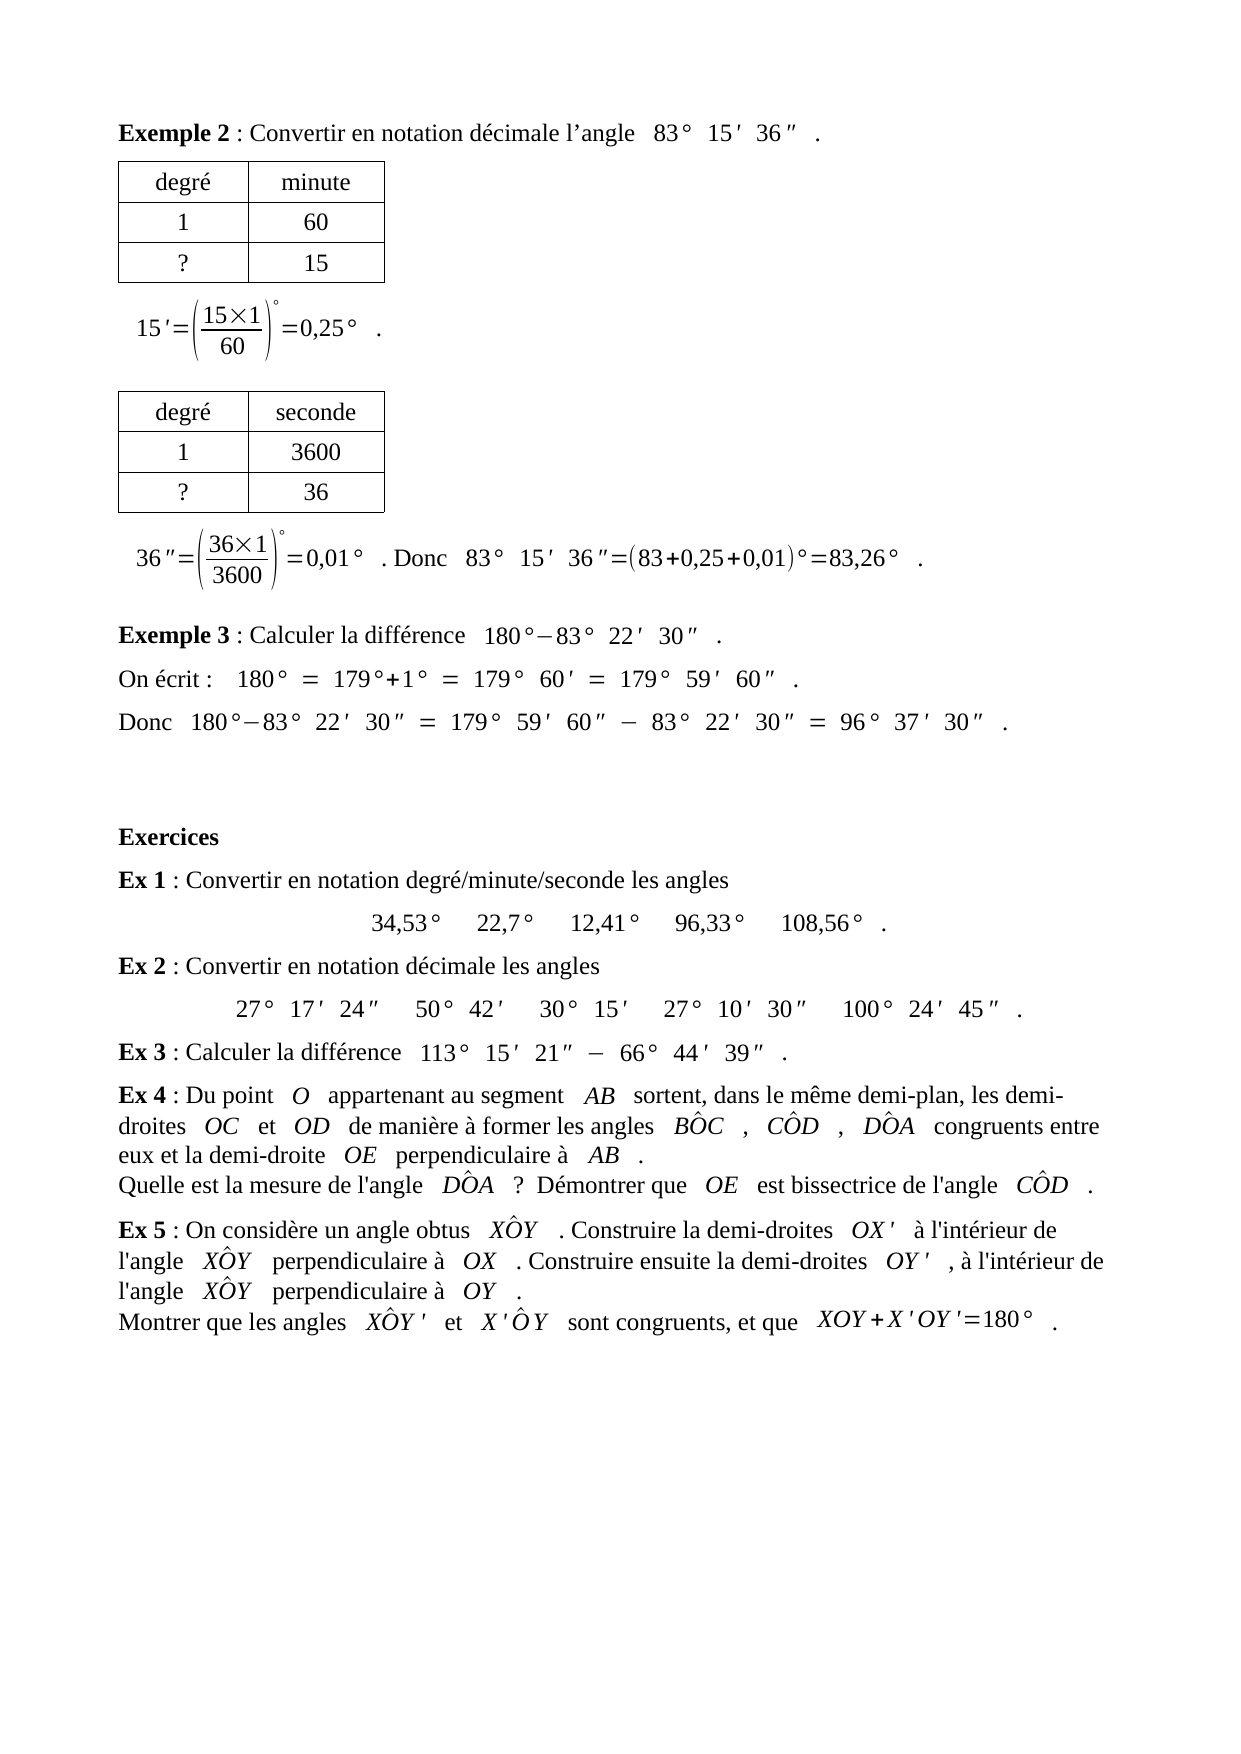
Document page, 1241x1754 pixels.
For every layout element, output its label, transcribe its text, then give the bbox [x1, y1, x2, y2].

text Montrer que les anglesetsont congruents, et que. [118, 1305, 1122, 1336]
table_cell 1 [119, 432, 248, 472]
table_header minute [249, 162, 384, 202]
text Ex 5 : On considère un angle obtus. Construire la demi-droitesà l'intérieur de l'angleperpendiculaire à. Construire ensuite la demi-droites, à l'intérieur de l'angleperpendiculaire à. [118, 1213, 1122, 1305]
table_cell 1 [119, 203, 248, 242]
table_header seconde [249, 392, 384, 431]
table_header degré [119, 162, 248, 202]
table_cell 3600 [249, 432, 384, 472]
text On écrit : . [118, 664, 1122, 692]
text Exercices [118, 822, 1122, 851]
table_cell ? [119, 243, 248, 282]
table_cell 60 [249, 203, 384, 242]
table_cell 15 [249, 243, 384, 282]
text Ex 4 : Du pointappartenant au segmentsortent, dans le même demi-plan, les demi-droitesetde manière à former les angles,,congruents entre eux et la demi-droiteperpendiculaire à. [118, 1081, 1122, 1169]
text . [118, 297, 1122, 362]
table_cell ? [119, 473, 248, 512]
text . Donc. [118, 526, 1122, 592]
table_header degré [119, 392, 248, 431]
table_cell 36 [249, 473, 384, 512]
text Ex 2 : Convertir en notation décimale les angles [118, 951, 1122, 980]
text Donc. [118, 707, 1122, 736]
text Quelle est la mesure de l'angle? Démontrer queest bissectrice de l'angle. [118, 1169, 1122, 1199]
text Exemple 2 : Convertir en notation décimale l’angle. [118, 118, 1122, 147]
text . [118, 994, 1122, 1023]
text . [118, 908, 1122, 937]
text Ex 1 : Convertir en notation degré/minute/seconde les angles [118, 865, 1122, 894]
text Exemple 3 : Calculer la différence. [118, 621, 1122, 649]
text Ex 3 : Calculer la différence. [118, 1037, 1122, 1066]
